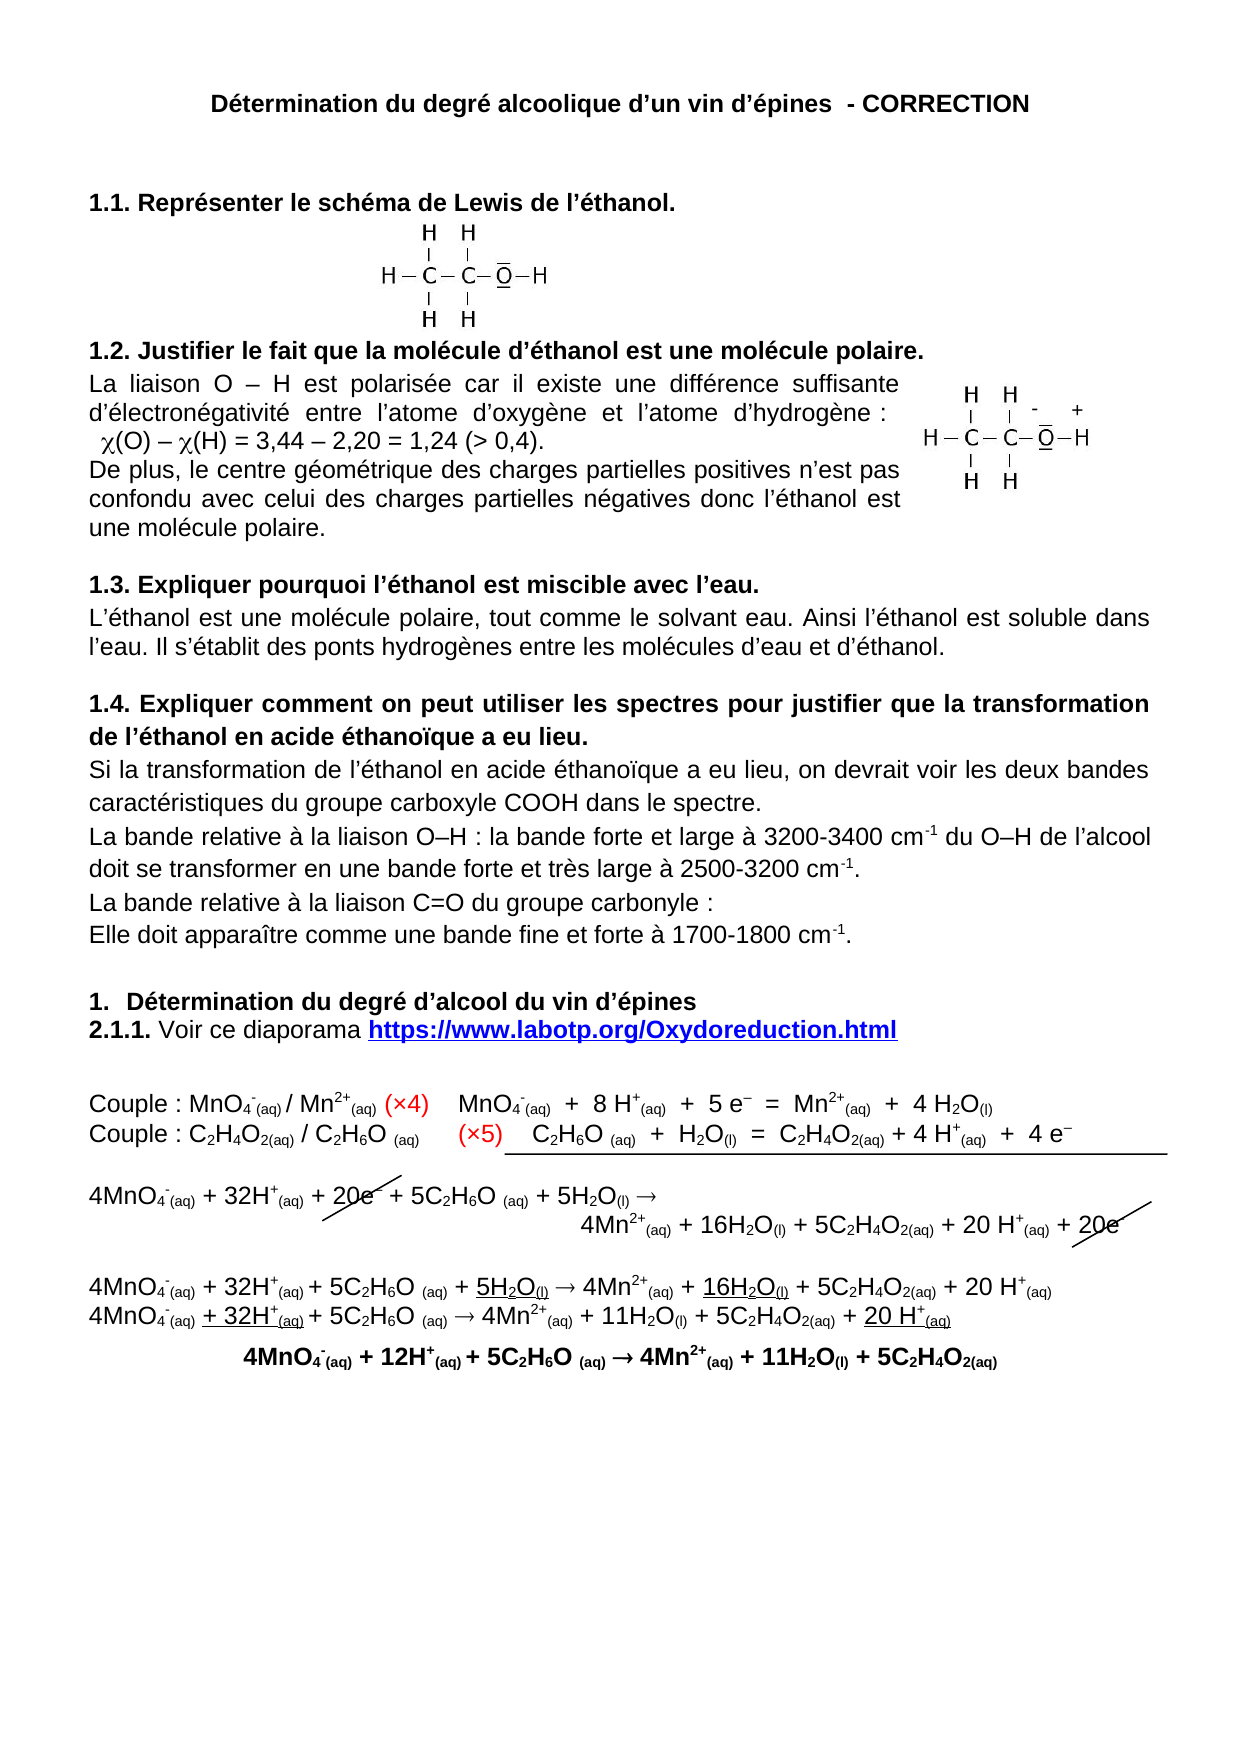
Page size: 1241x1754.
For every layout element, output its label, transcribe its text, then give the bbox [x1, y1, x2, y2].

text 4Mn2+(aq) + 16H2O(l) + 5C2H4O2(aq) + 20 H+(aq) + 20e- [89, 1210, 1133, 1239]
text 1.1. Représenter le schéma de Lewis de l’éthanol. [89, 188, 1152, 216]
picture [378, 221, 551, 332]
text Elle doit apparaître comme une bande fine et forte à 1700-1800 cm-1. [89, 921, 1152, 949]
text Si la transformation de l’éthanol en acide éthanoïque a eu lieu, on devrait voir les deux bandes caractéristiques du groupe carboxyle COOH dans le spectre. [89, 755, 1152, 817]
text 1.4. Expliquer comment on peut utiliser les spectres pour justifier que la transformation de l’éthanol en acide éthanoïque a eu lieu. [89, 689, 1152, 751]
picture [920, 383, 1093, 494]
text 1.3. Expliquer pourquoi l’éthanol est miscible avec l’eau. [89, 570, 1152, 599]
text 4MnO4-(aq) + 12H+(aq) + 5C2H6O (aq)  4Mn2+(aq) + 11H2O(l) + 5C2H4O2(aq) [89, 1342, 1152, 1371]
text 4Mn2+(aq) + 16H2O(l) + 5C2H4O2(aq) + 20 H+(aq) + 20e- [1090, 1210, 1152, 1239]
text 4MnO4-(aq) + 32H+(aq) + 5C2H6O (aq)  4Mn2+(aq) + 11H2O(l) + 5C2H4O2(aq) + 20 H+(aq) [89, 1301, 1152, 1329]
text L’éthanol est une molécule polaire, tout comme le solvant eau. Ainsi l’éthanol est soluble dans l’eau. Il s’établit des ponts hydrogènes entre les molécules d’eau et d’éthanol. [89, 603, 1152, 661]
text La bande relative à la liaison O–H : la bande forte et large à 3200-3400 cm-1 du O–H de l’alcool doit se transformer en une bande forte et très large à 2500-3200 cm-1. [89, 821, 1152, 883]
text La liaison O – H est polarisée car il existe une différence suffisante d’électronégativité entre l’atome d’oxygène et l’atome d’hydrogène : (O) – (H) = 3,44 – 2,20 = 1,24 (> 0,4). [89, 369, 1152, 455]
text 4MnO4-(aq) + 32H+(aq) + 5C2H6O (aq) + 5H2O(l)  4Mn2+(aq) + 16H2O(l) + 5C2H4O2(aq) + 20 H+(aq) [89, 1272, 1152, 1301]
text Détermination du degré alcoolique d’un vin d’épines - CORRECTION [89, 89, 1152, 117]
list Détermination du degré d’alcool du vin d’épines [89, 987, 1152, 1015]
text 2.1.1. Voir ce diaporama https://www.labotp.org/Oxydoreduction.html [89, 1015, 1152, 1044]
text 4MnO4-(aq) + 32H+(aq) + 20e– + 5C2H6O (aq) + 5H2O(l)  [89, 1181, 388, 1210]
text 4MnO4-(aq) + 32H+(aq) + 20e– + 5C2H6O (aq) + 5H2O(l)  [345, 1181, 1152, 1210]
text De plus, le centre géométrique des charges partielles positives n’est pas confondu avec celui des charges partielles négatives donc l’éthanol est une molécule polaire. [89, 455, 1152, 541]
text Couple : C2H4O2(aq) / C2H6O (aq) (×5) C2H6O (aq) + H2O(l) = C2H4O2(aq) + 4 H+(aq) + 4 e– [89, 1119, 1152, 1148]
text La bande relative à la liaison C=O du groupe carbonyle : [89, 887, 1152, 916]
text Couple : MnO4-(aq) / Mn2+(aq) (×4) MnO4-(aq) + 8 H+(aq) + 5 e– = Mn2+(aq) + 4 H2O(l) [89, 1085, 1152, 1119]
text 1.2. Justifier le fait que la molécule d’éthanol est une molécule polaire. [89, 336, 1152, 364]
